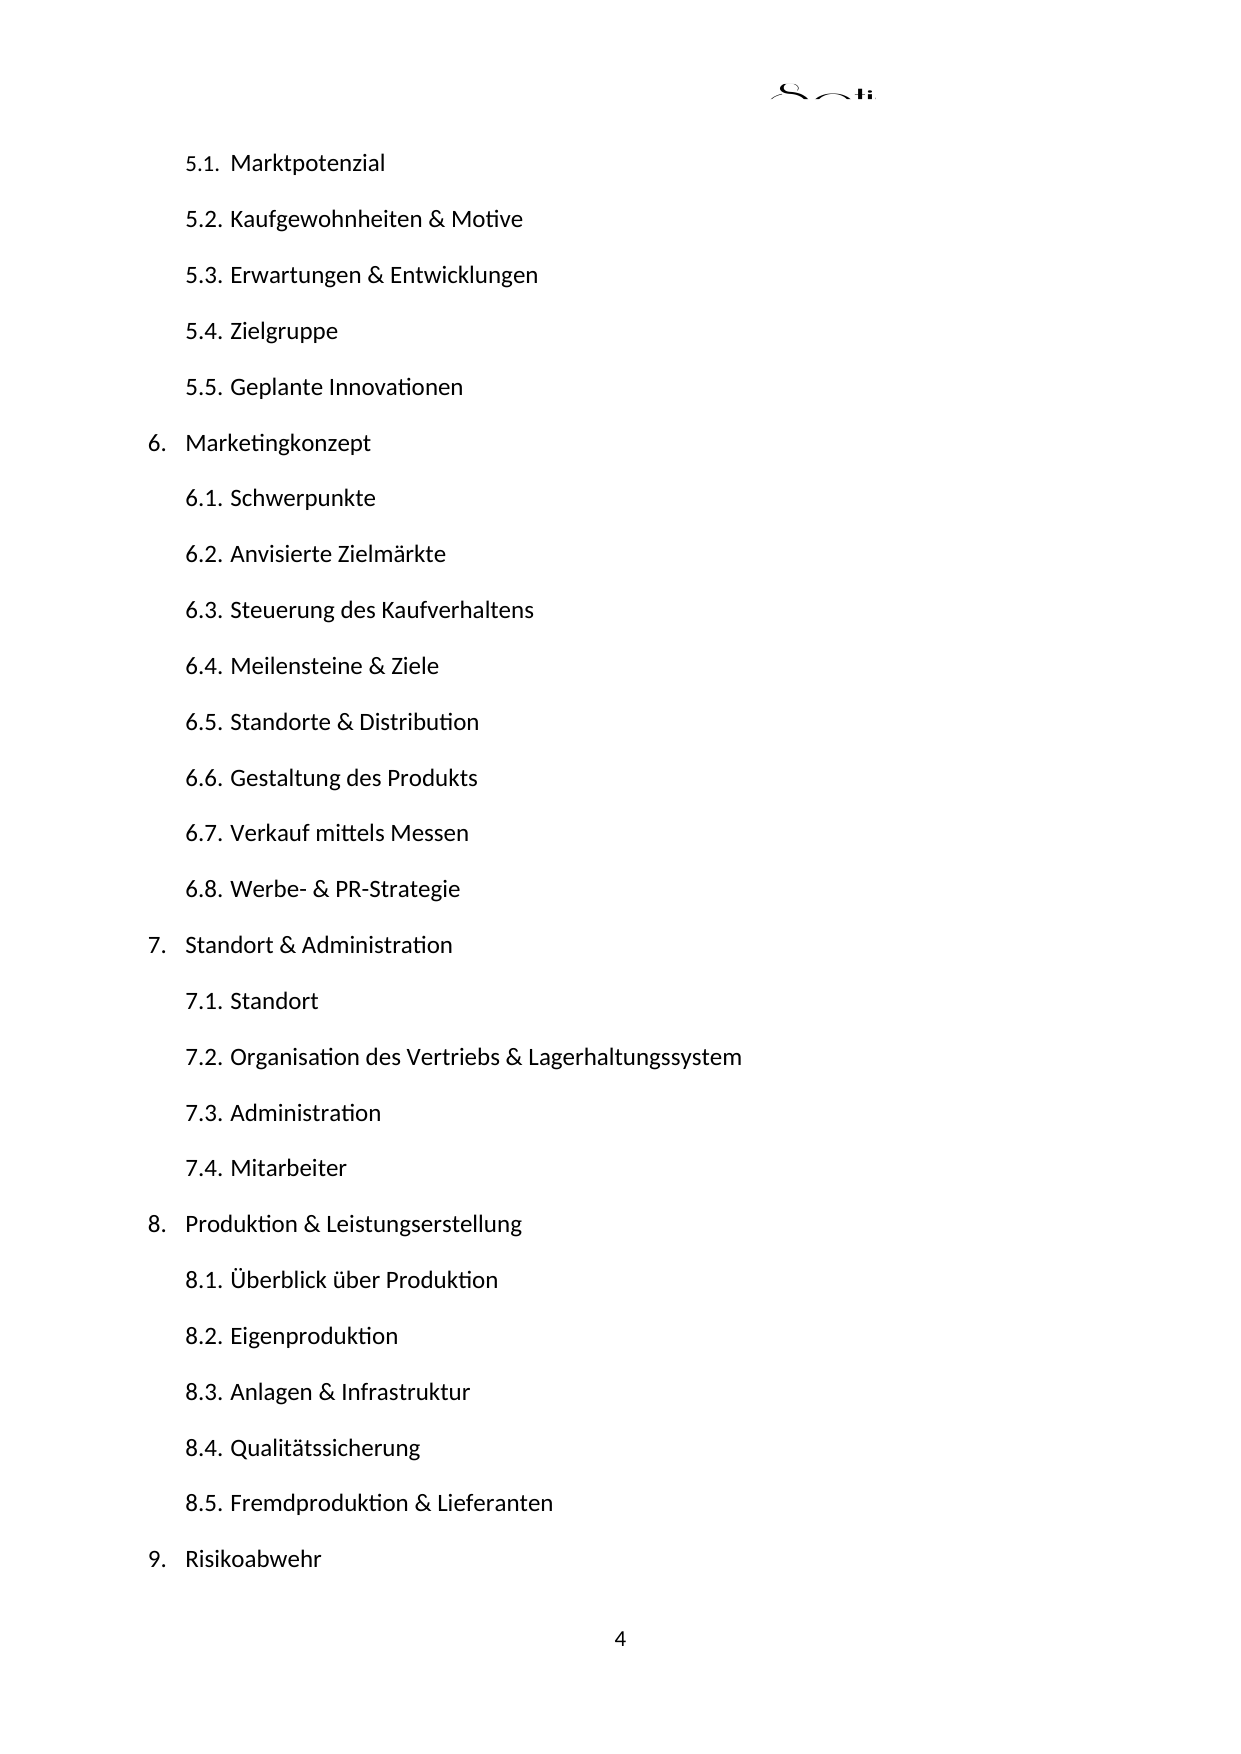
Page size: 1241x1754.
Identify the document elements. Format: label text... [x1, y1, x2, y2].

list Geplante Innovationen [185, 371, 1093, 401]
list Standorte & Distribution [185, 706, 1093, 736]
list Standort & Administration [148, 929, 1093, 960]
list Marktpotenzial [185, 148, 1093, 178]
list Zielgruppe [185, 315, 1093, 346]
list Administration [185, 1097, 1093, 1127]
list Überblick über Produktion [185, 1264, 1093, 1295]
list Risikoabwehr [148, 1543, 1093, 1574]
list Meilensteine & Ziele [185, 650, 1093, 681]
list Werbe- & PR-Strategie [185, 873, 1093, 904]
list Anlagen & Infrastruktur [185, 1376, 1093, 1406]
list Standort [185, 985, 1093, 1016]
list Mitarbeiter [185, 1153, 1093, 1183]
list Produktion & Leistungserstellung [148, 1208, 1093, 1239]
list Kaufgewohnheiten & Motive [185, 203, 1093, 234]
list Schwerpunkte [185, 483, 1093, 513]
list Steuerung des Kaufverhaltens [185, 594, 1093, 625]
list Gestaltung des Produkts [185, 762, 1093, 792]
list Fremdproduktion & Lieferanten [185, 1488, 1093, 1518]
list Qualitätssicherung [185, 1432, 1093, 1462]
list Eigenproduktion [185, 1320, 1093, 1351]
list Anvisierte Zielmärkte [185, 538, 1093, 569]
list Erwartungen & Entwicklungen [185, 259, 1093, 290]
picture [911, 83, 1097, 130]
list Verkauf mittels Messen [185, 818, 1093, 848]
list Organisation des Vertriebs & Lagerhaltungssystem [185, 1041, 1093, 1071]
list Marketingkonzept [148, 427, 1093, 457]
